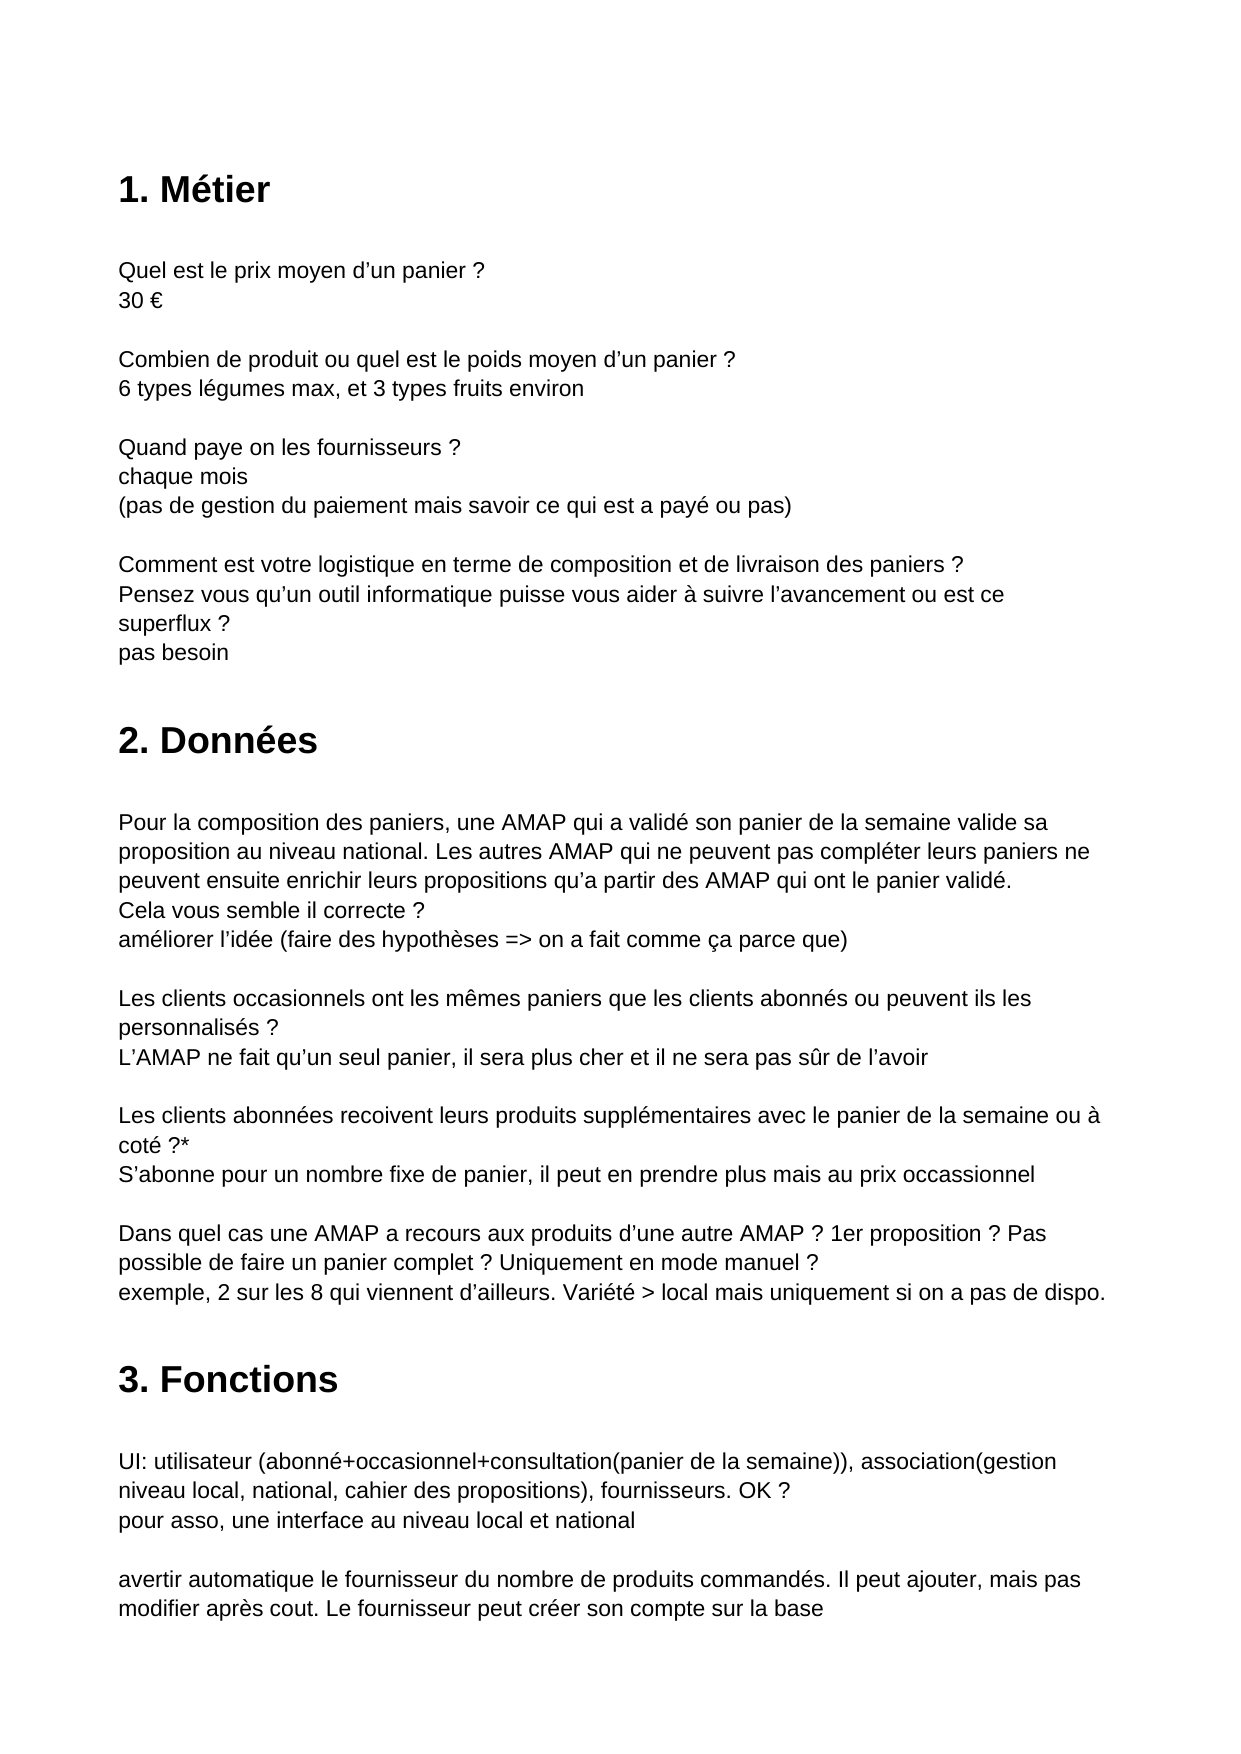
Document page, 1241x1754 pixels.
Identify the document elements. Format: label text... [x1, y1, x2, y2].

text 6 types légumes max, et 3 types fruits environ [118, 376, 1122, 401]
text avertir automatique le fournisseur du nombre de produits commandés. Il peut ajouter, mais pas modifier après cout. Le fournisseur peut créer son compte sur la base [118, 1566, 1122, 1621]
subtitle 2. Données [118, 719, 1122, 761]
text améliorer l’idée (faire des hypothèses => on a fait comme ça parce que) [118, 927, 1122, 952]
text L’AMAP ne fait qu’un seul panier, il sera plus cher et il ne sera pas sûr de l’avoir [118, 1044, 1122, 1070]
text chaque mois [118, 464, 1122, 489]
text Combien de produit ou quel est le poids moyen d’un panier ? [118, 346, 1122, 372]
text (pas de gestion du paiement mais savoir ce qui est a payé ou pas) [118, 493, 1122, 519]
text Quel est le prix moyen d’un panier ? [118, 258, 1122, 284]
text 30 € [118, 287, 1122, 313]
text Comment est votre logistique en terme de composition et de livraison des paniers ? [118, 552, 1122, 577]
text Quand paye on les fournisseurs ? [118, 434, 1122, 460]
text S’abonne pour un nombre fixe de panier, il peut en prendre plus mais au prix occassionnel [118, 1162, 1122, 1187]
subtitle 1. Métier [118, 168, 1122, 210]
subtitle 3. Fonctions [118, 1359, 1122, 1401]
text Cela vous semble il correcte ? [118, 897, 1122, 923]
text UI: utilisateur (abonné+occasionnel+consultation(panier de la semaine)), association(gestion niveau local, national, cahier des propositions), fournisseurs. OK ? [118, 1449, 1122, 1504]
text pas besoin [118, 640, 1122, 666]
text Les clients occasionnels ont les mêmes paniers que les clients abonnés ou peuvent ils les personnalisés ? [118, 986, 1122, 1041]
text Les clients abonnées recoivent leurs produits supplémentaires avec le panier de la semaine ou à coté ?* [118, 1103, 1122, 1158]
text exemple, 2 sur les 8 qui viennent d’ailleurs. Variété > local mais uniquement si on a pas de dispo. [118, 1279, 1122, 1305]
text Pour la composition des paniers, une AMAP qui a validé son panier de la semaine valide sa proposition au niveau national. Les autres AMAP qui ne peuvent pas compléter leurs paniers ne peuvent ensuite enrichir leurs propositions qu’a partir des AMAP qui ont le panier validé. [118, 809, 1122, 894]
text Dans quel cas une AMAP a recours aux produits d’une autre AMAP ? 1er proposition ? Pas possible de faire un panier complet ? Uniquement en mode manuel ? [118, 1221, 1122, 1276]
text pour asso, une interface au niveau local et national [118, 1507, 1122, 1533]
text Pensez vous qu’un outil informatique puisse vous aider à suivre l’avancement ou est ce superflux ? [118, 581, 1122, 636]
